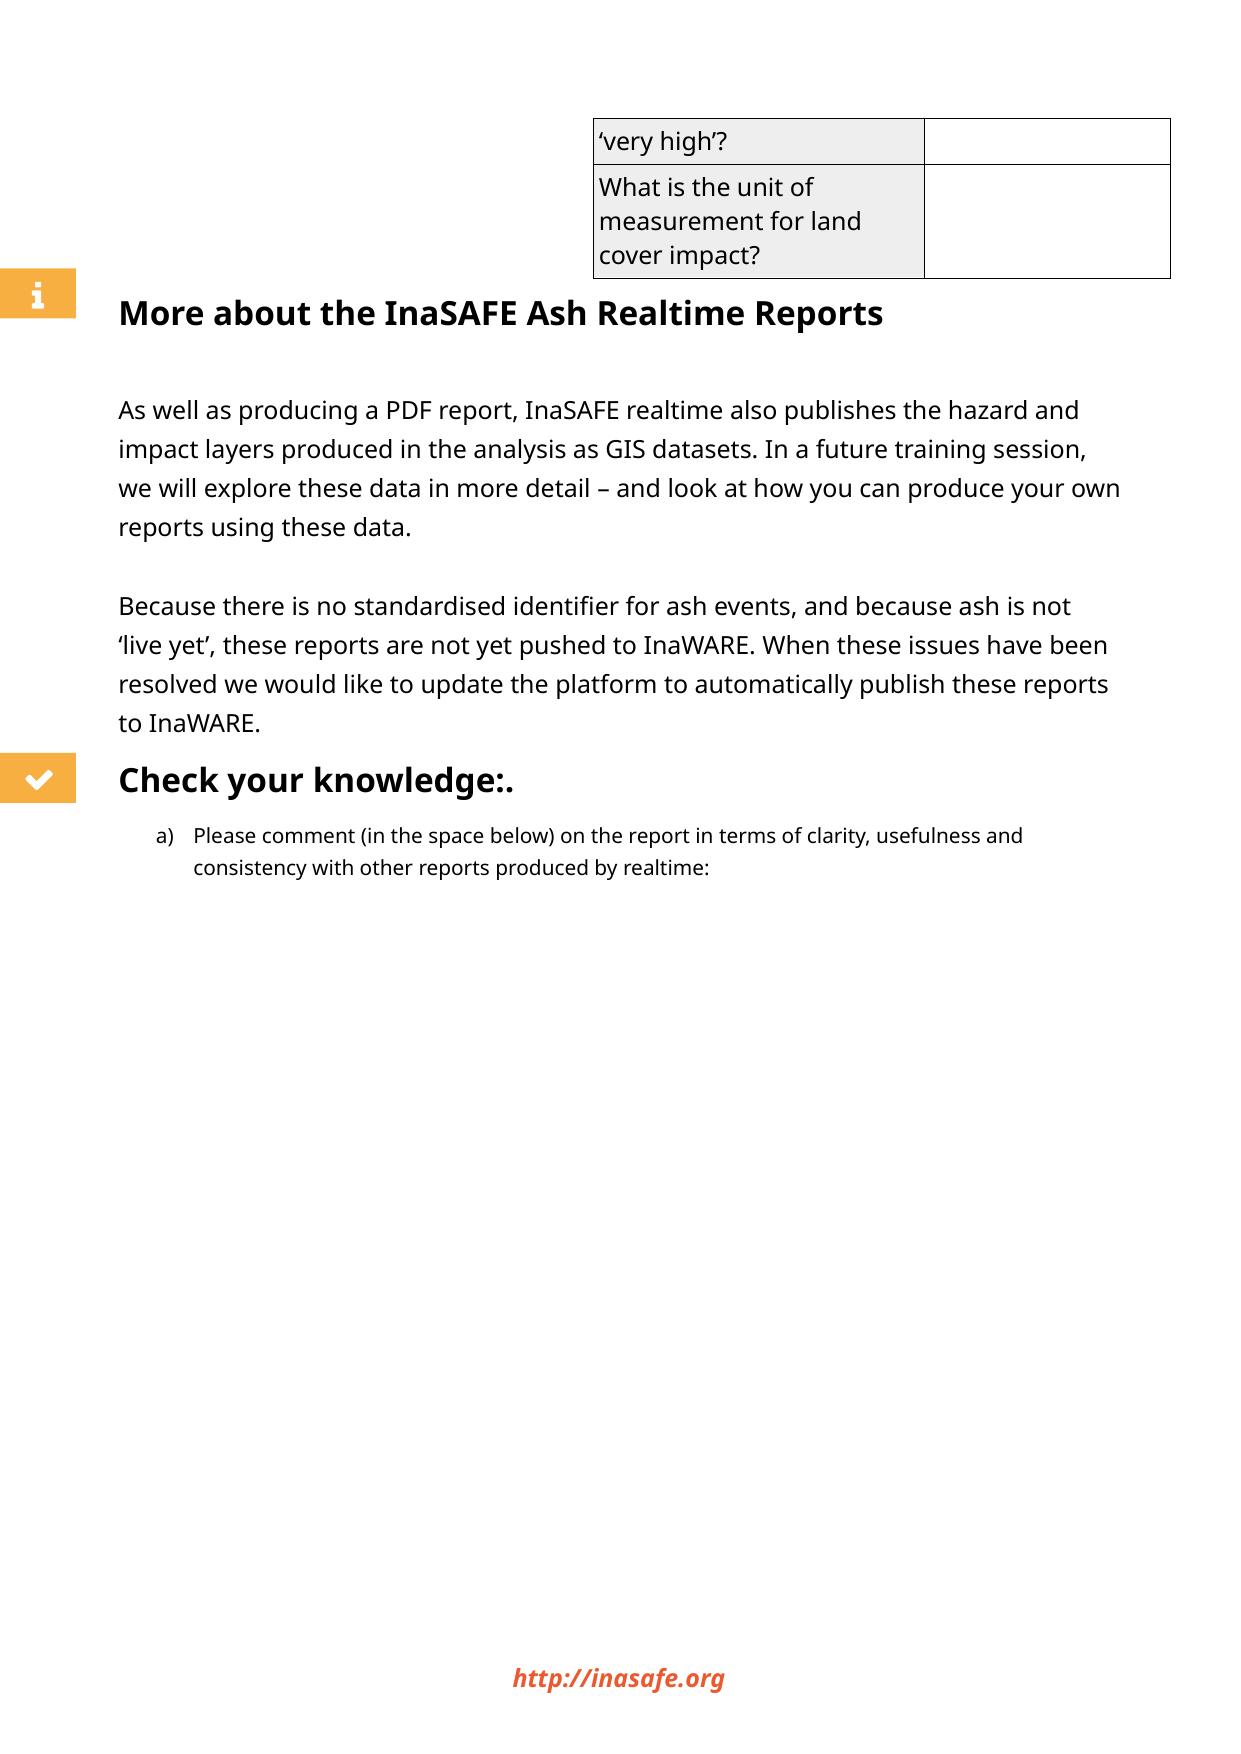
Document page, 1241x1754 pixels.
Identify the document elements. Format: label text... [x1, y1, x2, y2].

subtitle Check your knowledge:. [118, 757, 1122, 802]
table_cell [925, 119, 1170, 164]
table_cell [925, 165, 1170, 277]
text As well as producing a PDF report, InaSAFE realtime also publishes the hazard and impact layers produced in the analysis as GIS datasets. In a future training session, we will explore these data in more detail – and look at how you can produce your own reports using these data. [118, 392, 1122, 544]
subtitle More about the InaSAFE Ash Realtime Reports [118, 289, 1122, 335]
list Please comment (in the space below) on the report in terms of clarity, usefulness and consistency with other reports produced by realtime: [156, 821, 1122, 882]
table_cell ‘very high’? [594, 119, 924, 164]
table_cell What is the unit of measurement for land cover impact? [594, 165, 924, 277]
text Because there is no standardised identifier for ash events, and because ash is not ‘live yet’, these reports are not yet pushed to InaWARE. When these issues have been resolved we would like to update the platform to automatically publish these reports to InaWARE. [118, 588, 1122, 740]
